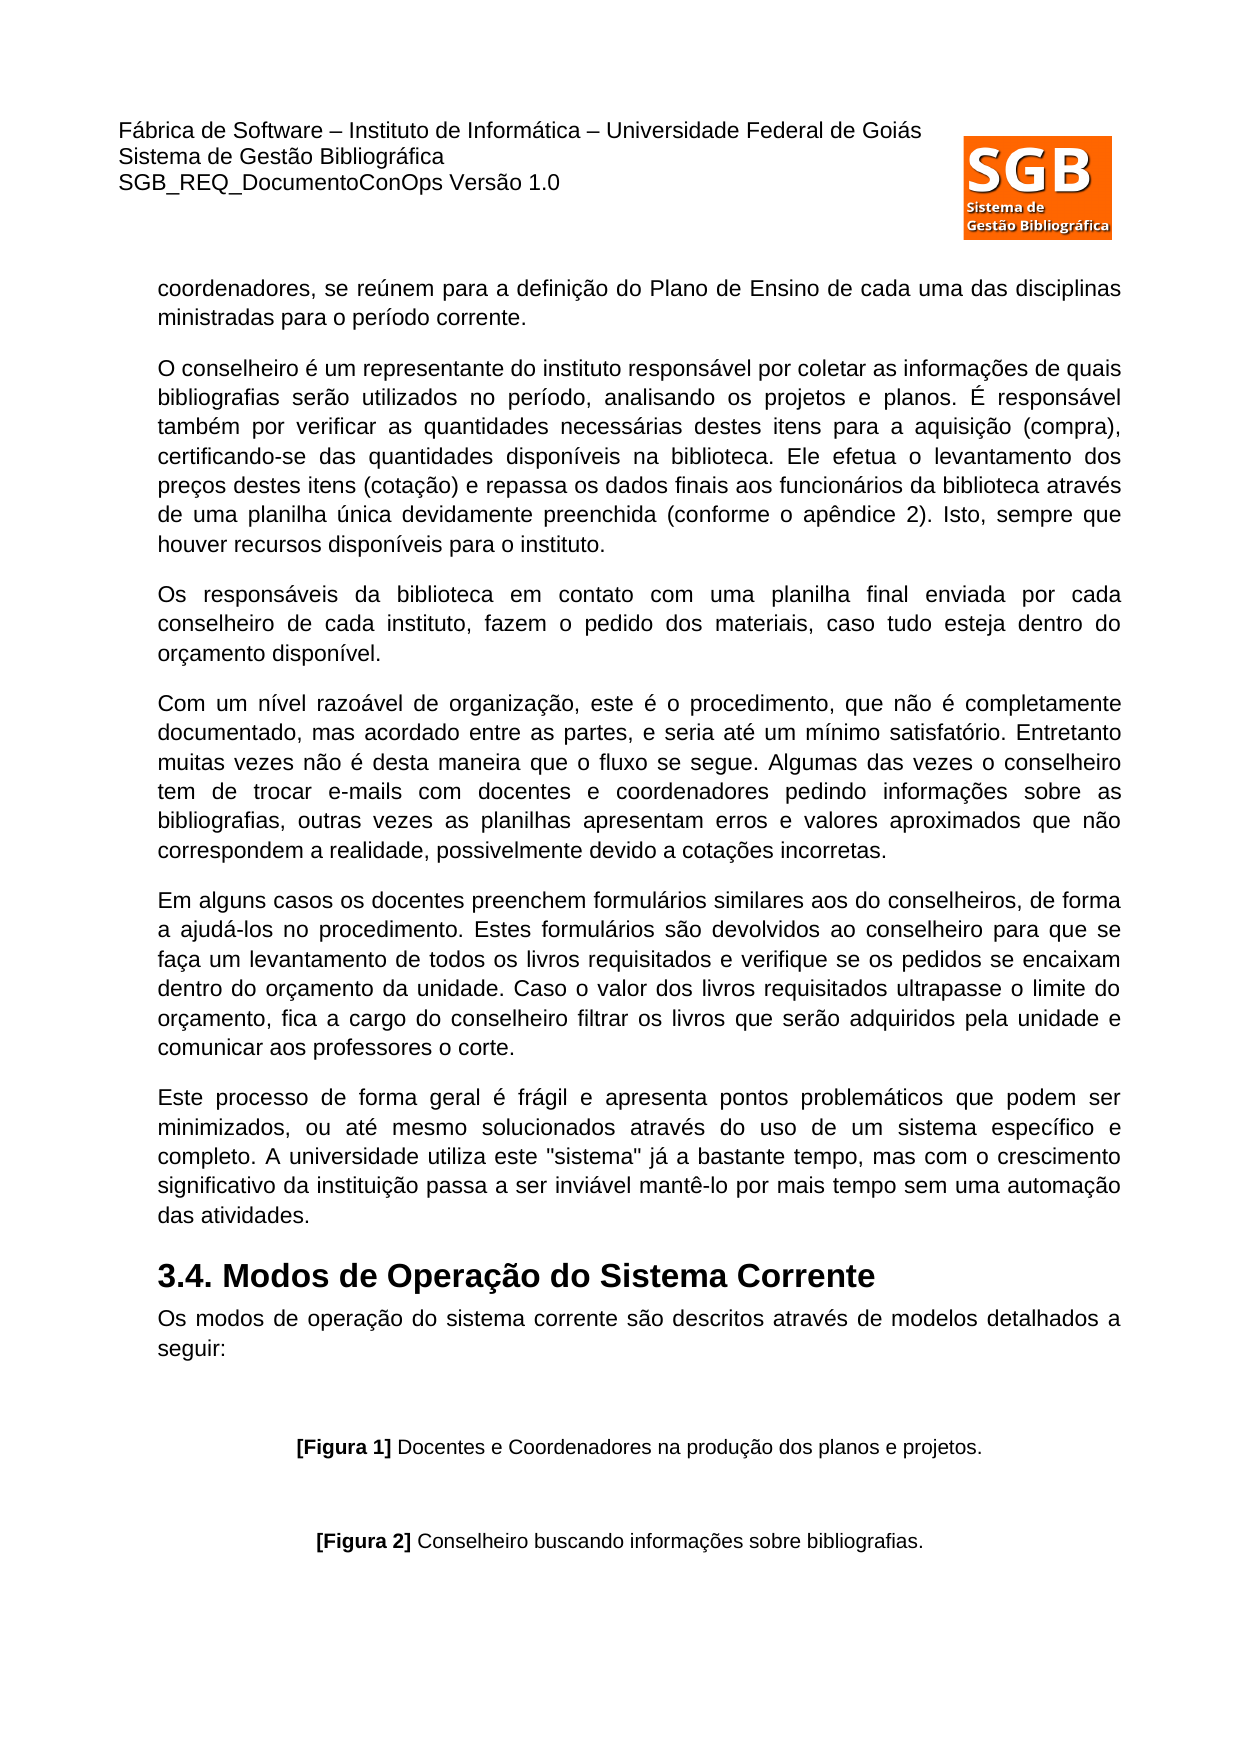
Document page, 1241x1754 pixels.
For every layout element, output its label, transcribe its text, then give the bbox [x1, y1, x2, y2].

text coordenadores, se reúnem para a definição do Plano de Ensino de cada uma das disciplinas ministradas para o período corrente. [157, 276, 1122, 331]
text Em alguns casos os docentes preenchem formulários similares aos do conselheiros, de forma a ajudá-los no procedimento. Estes formulários são devolvidos ao conselheiro para que se faça um levantamento de todos os livros requisitados e verifique se os pedidos se encaixam dentro do orçamento da unidade. Caso o valor dos livros requisitados ultrapasse o limite do orçamento, fica a cargo do conselheiro filtrar os livros que serão adquiridos pela unidade e comunicar aos professores o corte. [157, 888, 1122, 1060]
picture [963, 136, 1112, 240]
text [Figura 2] Conselheiro buscando informações sobre bibliografias. [118, 1530, 1122, 1553]
text Os modos de operação do sistema corrente são descritos através de modelos detalhados a seguir: [157, 1306, 1122, 1361]
text Os responsáveis da biblioteca em contato com uma planilha final enviada por cada conselheiro de cada instituto, fazem o pedido dos materiais, caso tudo esteja dentro do orçamento disponível. [157, 582, 1122, 666]
text Com um nível razoável de organização, este é o procedimento, que não é completamente documentado, mas acordado entre as partes, e seria até um mínimo satisfatório. Entretanto muitas vezes não é desta maneira que o fluxo se segue. Algumas das vezes o conselheiro tem de trocar e-mails com docentes e coordenadores pedindo informações sobre as bibliografias, outras vezes as planilhas apresentam erros e valores aproximados que não correspondem a realidade, possivelmente devido a cotações incorretas. [157, 691, 1122, 863]
text O conselheiro é um representante do instituto responsável por coletar as informações de quais bibliografias serão utilizados no período, analisando os projetos e planos. É responsável também por verificar as quantidades necessárias destes itens para a aquisição (compra), certificando-se das quantidades disponíveis na biblioteca. Ele efetua o levantamento dos preços destes itens (cotação) e repassa os dados finais aos funcionários da biblioteca através de uma planilha única devidamente preenchida (conforme o apêndice 2). Isto, sempre que houver recursos disponíveis para o instituto. [157, 355, 1122, 557]
subtitle 3.4. Modos de Operação do Sistema Corrente [157, 1257, 1122, 1294]
text Este processo de forma geral é frágil e apresenta pontos problemáticos que podem ser minimizados, ou até mesmo solucionados através do uso de um sistema específico e completo. A universidade utiliza este "sistema" já a bastante tempo, mas com o crescimento significativo da instituição passa a ser inviável mantê-lo por mais tempo sem uma automação das atividades. [157, 1085, 1122, 1228]
text [Figura 1] Docentes e Coordenadores na produção dos planos e projetos. [157, 1436, 1122, 1459]
